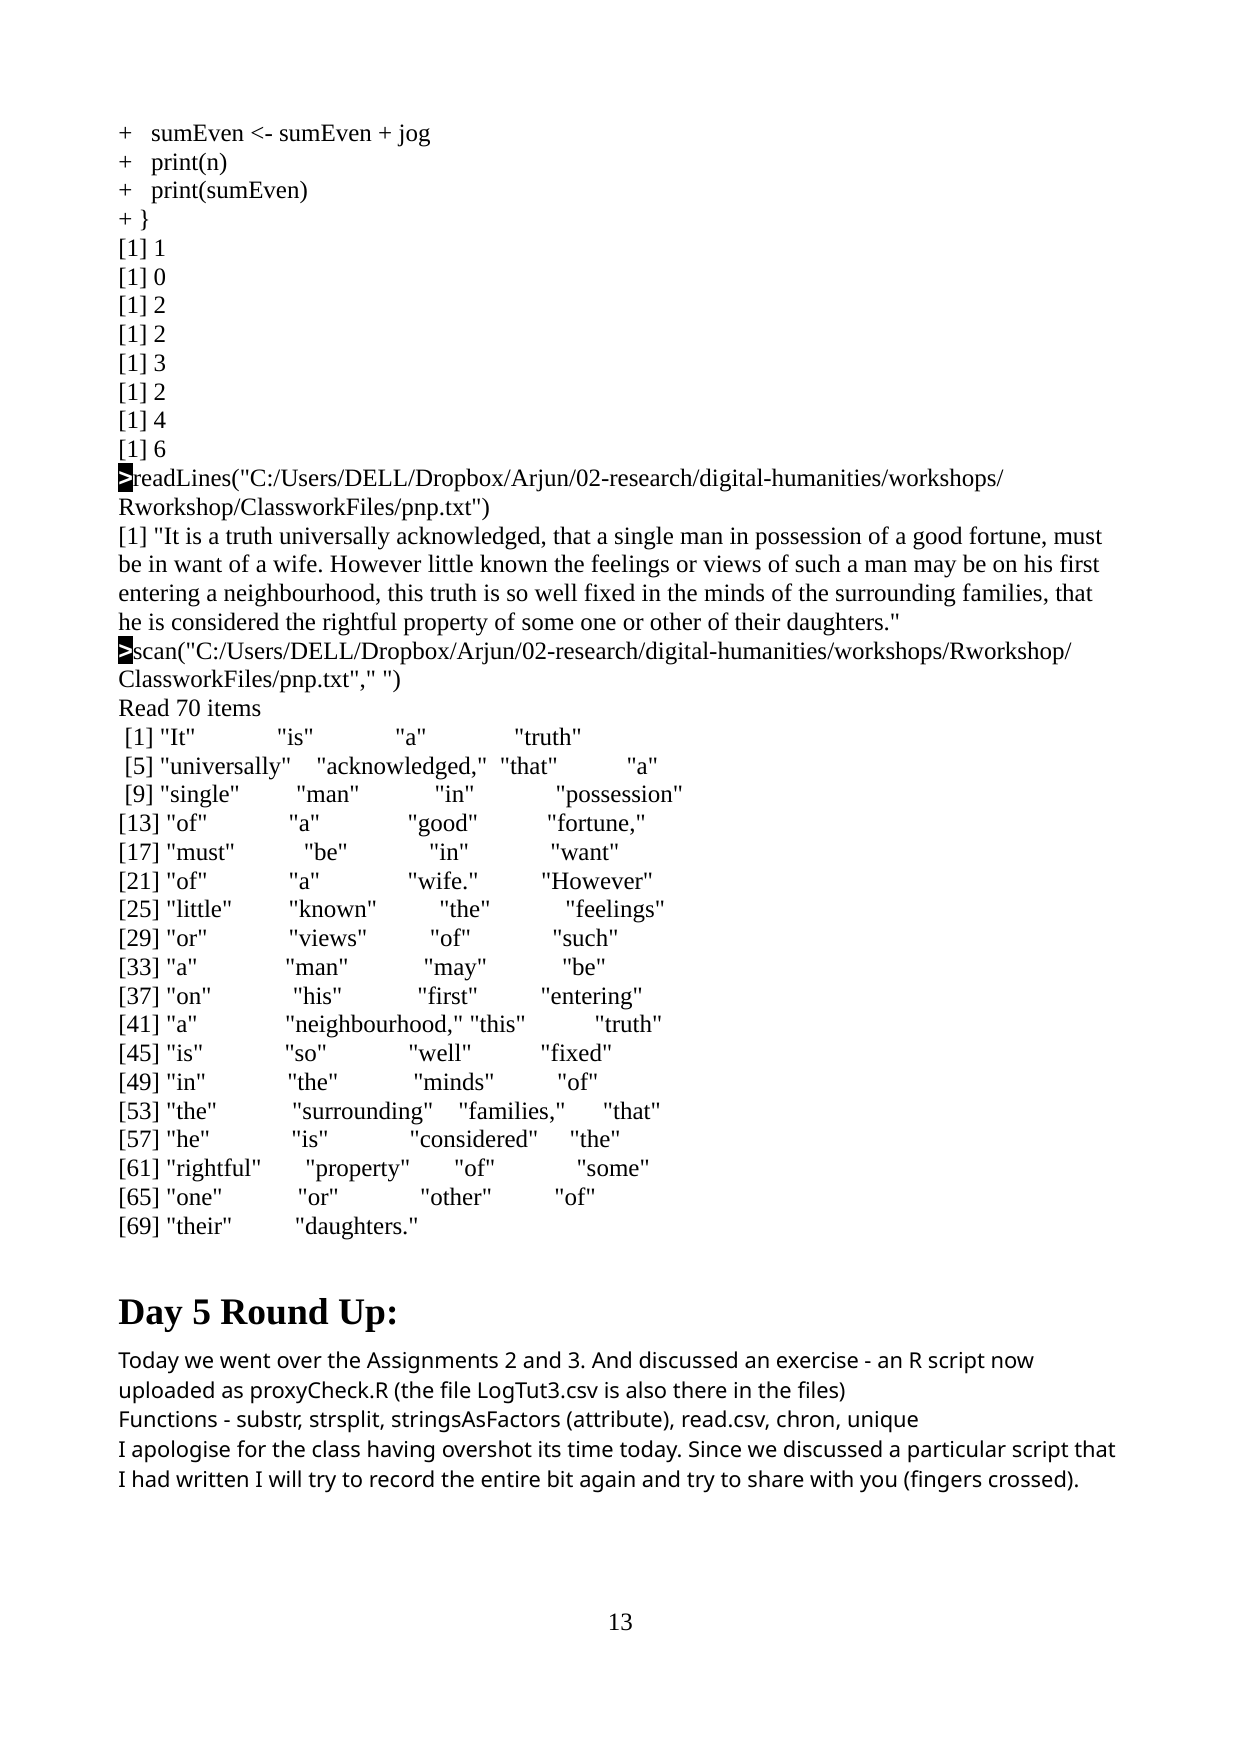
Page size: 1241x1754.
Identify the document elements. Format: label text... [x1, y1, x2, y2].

text [65] "one" "or" "other" "of" [118, 1182, 1122, 1211]
text [1] 3 [118, 348, 1122, 377]
text + sumEven <- sumEven + jog [118, 118, 1122, 147]
text [1] 2 [118, 319, 1122, 348]
text [41] "a" "neighbourhood," "this" "truth" [118, 1009, 1122, 1038]
text + print(n) [118, 147, 1122, 176]
text [69] "their" "daughters." [118, 1211, 1122, 1239]
text + } [118, 204, 1122, 233]
text [13] "of" "a" "good" "fortune," [118, 808, 1122, 837]
text >readLines("C:/Users/DELL/Dropbox/Arjun/02-research/digital-humanities/workshops/Rworkshop/ClassworkFiles/pnp.txt") [118, 463, 1122, 521]
text [1] 2 [118, 377, 1122, 406]
text I apologise for the class having overshot its time today. Since we discussed a particular script that I had written I will try to record the entire bit again and try to share with you (fingers crossed). [118, 1434, 1122, 1494]
text [9] "single" "man" "in" "possession" [118, 779, 1122, 808]
text [1] "It" "is" "a" "truth" [118, 722, 1122, 751]
text [61] "rightful" "property" "of" "some" [118, 1153, 1122, 1182]
text [53] "the" "surrounding" "families," "that" [118, 1096, 1122, 1124]
text Functions - substr, strsplit, stringsAsFactors (attribute), read.csv, chron, unique [118, 1404, 1122, 1434]
text [33] "a" "man" "may" "be" [118, 952, 1122, 981]
text [17] "must" "be" "in" "want" [118, 837, 1122, 866]
text >scan("C:/Users/DELL/Dropbox/Arjun/02-research/digital-humanities/workshops/Rworkshop/ClassworkFiles/pnp.txt"," ") [118, 636, 1122, 693]
text [37] "on" "his" "first" "entering" [118, 981, 1122, 1009]
text [25] "little" "known" "the" "feelings" [118, 894, 1122, 923]
text [45] "is" "so" "well" "fixed" [118, 1038, 1122, 1067]
text Read 70 items [118, 693, 1122, 722]
text [29] "or" "views" "of" "such" [118, 923, 1122, 952]
text [1] 0 [118, 262, 1122, 291]
text [21] "of" "a" "wife." "However" [118, 866, 1122, 894]
text [49] "in" "the" "minds" "of" [118, 1067, 1122, 1096]
subtitle Day 5 Round Up: [118, 1289, 1122, 1332]
text [5] "universally" "acknowledged," "that" "a" [118, 751, 1122, 779]
text [57] "he" "is" "considered" "the" [118, 1124, 1122, 1153]
text Today we went over the Assignments 2 and 3. And discussed an exercise - an R script now uploaded as proxyCheck.R (the file LogTut3.csv is also there in the files) [118, 1345, 1122, 1404]
text [1] 1 [118, 233, 1122, 262]
text [1] 6 [118, 434, 1122, 463]
text [1] 2 [118, 291, 1122, 319]
text + print(sumEven) [118, 176, 1122, 204]
text [1] 4 [118, 406, 1122, 434]
text [1] "It is a truth universally acknowledged, that a single man in possession of a good fortune, must be in want of a wife. However little known the feelings or views of such a man may be on his first entering a neighbourhood, this truth is so well fixed in the minds of the surrounding families, that he is considered the rightful property of some one or other of their daughters." [118, 521, 1122, 636]
